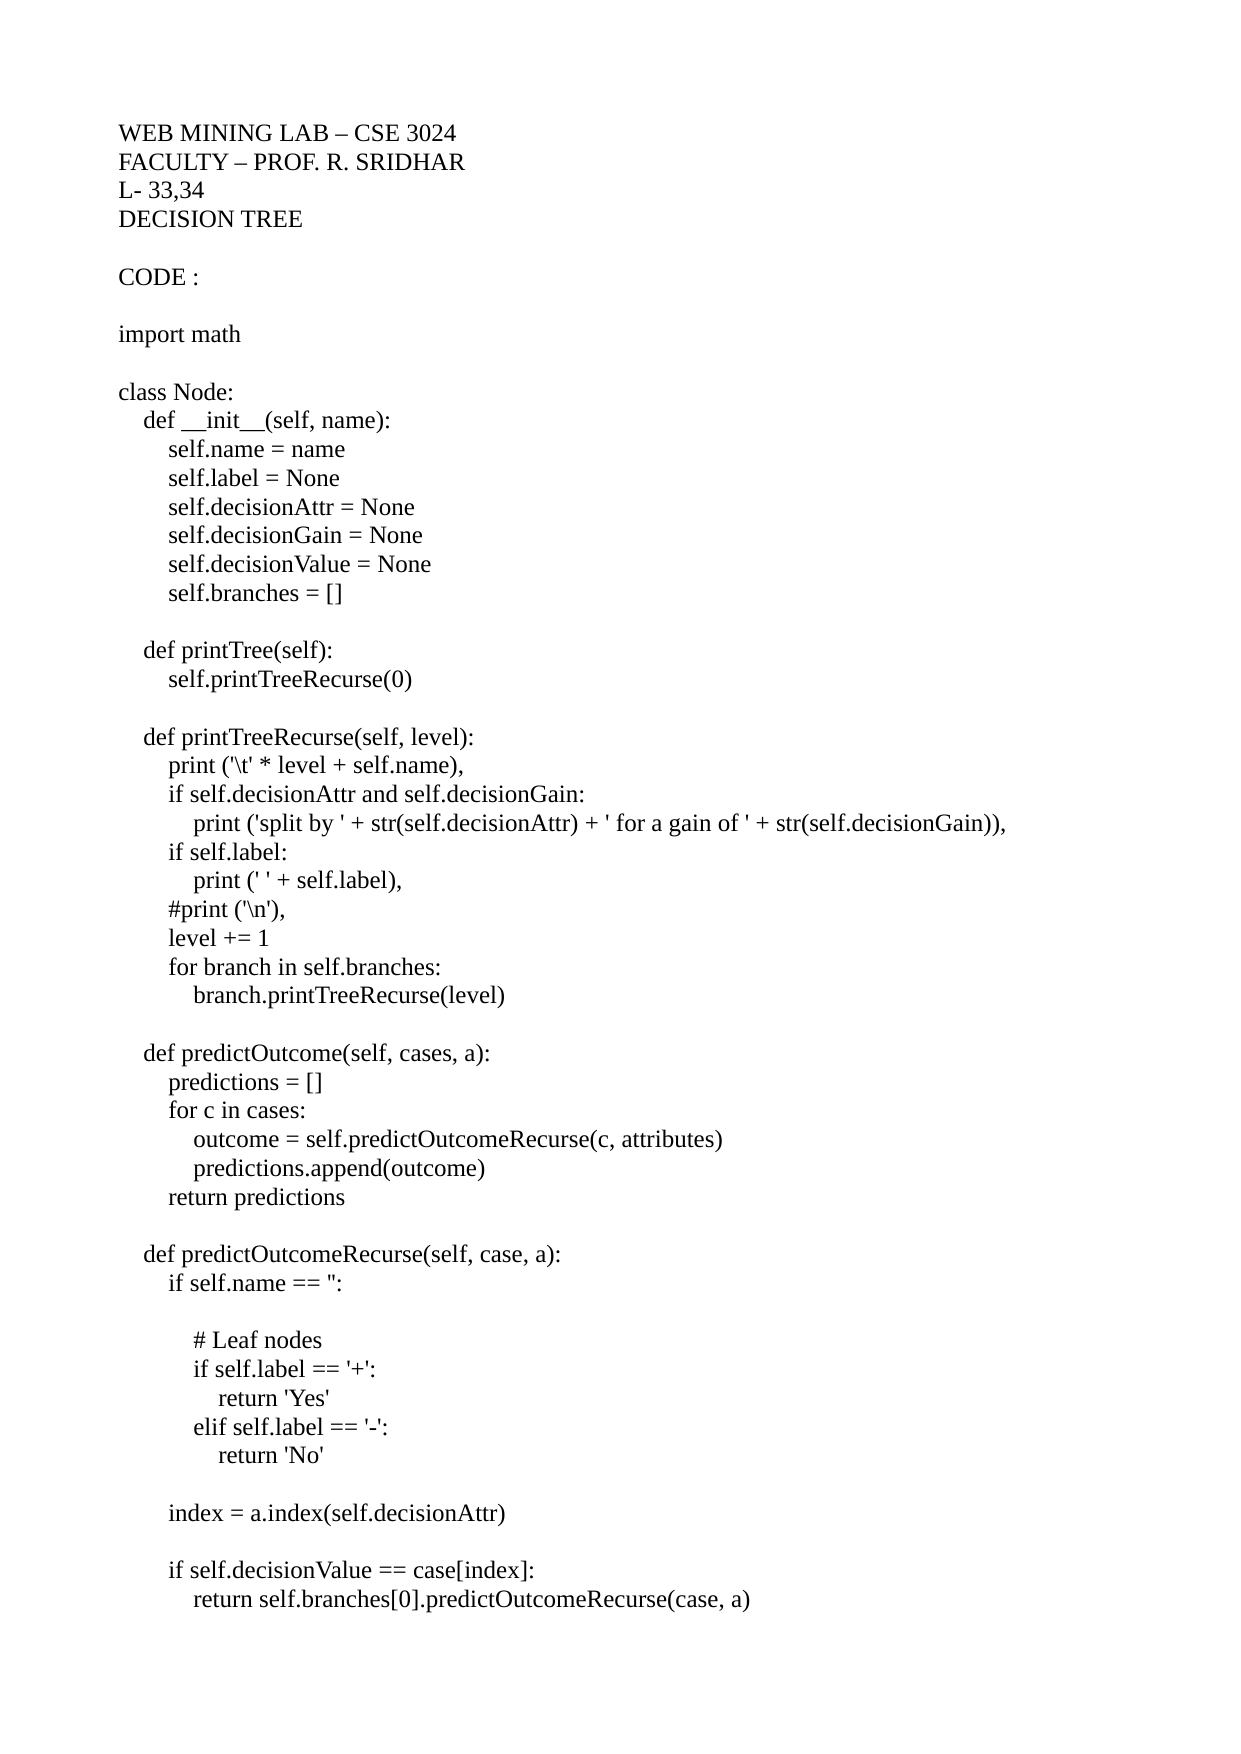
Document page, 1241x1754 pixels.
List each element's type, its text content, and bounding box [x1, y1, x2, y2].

text if self.name == '': [118, 1268, 1122, 1297]
text self.name = name [118, 434, 1122, 463]
text if self.label: [118, 837, 1122, 866]
text def predictOutcome(self, cases, a): [118, 1038, 1122, 1067]
text import math [118, 319, 1122, 348]
text CODE : [118, 262, 1122, 291]
text branch.printTreeRecurse(level) [118, 981, 1122, 1009]
text self.label = None [118, 463, 1122, 492]
text return predictions [118, 1182, 1122, 1211]
text #print ('\n'), [118, 894, 1122, 923]
text L- 33,34 [118, 176, 1122, 204]
text def predictOutcomeRecurse(self, case, a): [118, 1239, 1122, 1268]
text return self.branches[0].predictOutcomeRecurse(case, a) [118, 1584, 1122, 1613]
text self.decisionValue = None [118, 549, 1122, 578]
text for c in cases: [118, 1096, 1122, 1124]
text predictions = [] [118, 1067, 1122, 1096]
text if self.decisionAttr and self.decisionGain: [118, 779, 1122, 808]
text predictions.append(outcome) [118, 1153, 1122, 1182]
text return 'No' [118, 1441, 1122, 1469]
text if self.decisionValue == case[index]: [118, 1556, 1122, 1584]
text if self.label == '+': [118, 1354, 1122, 1383]
text return 'Yes' [118, 1383, 1122, 1412]
text outcome = self.predictOutcomeRecurse(c, attributes) [118, 1124, 1122, 1153]
text self.branches = [] [118, 578, 1122, 607]
text WEB MINING LAB – CSE 3024 [118, 118, 1122, 147]
text def printTreeRecurse(self, level): [118, 722, 1122, 751]
text print ('split by ' + str(self.decisionAttr) + ' for a gain of ' + str(self.decisionGain)), [118, 808, 1122, 837]
text for branch in self.branches: [118, 952, 1122, 981]
text index = a.index(self.decisionAttr) [118, 1498, 1122, 1527]
text self.decisionGain = None [118, 521, 1122, 549]
text def printTree(self): [118, 636, 1122, 664]
text print (' ' + self.label), [118, 866, 1122, 894]
text self.printTreeRecurse(0) [118, 664, 1122, 693]
text FACULTY – PROF. R. SRIDHAR [118, 147, 1122, 176]
text level += 1 [118, 923, 1122, 952]
text class Node: [118, 377, 1122, 406]
text DECISION TREE [118, 204, 1122, 233]
text def __init__(self, name): [118, 406, 1122, 434]
text self.decisionAttr = None [118, 492, 1122, 521]
text print ('\t' * level + self.name), [118, 751, 1122, 779]
text elif self.label == '-': [118, 1412, 1122, 1441]
text # Leaf nodes [118, 1326, 1122, 1354]
